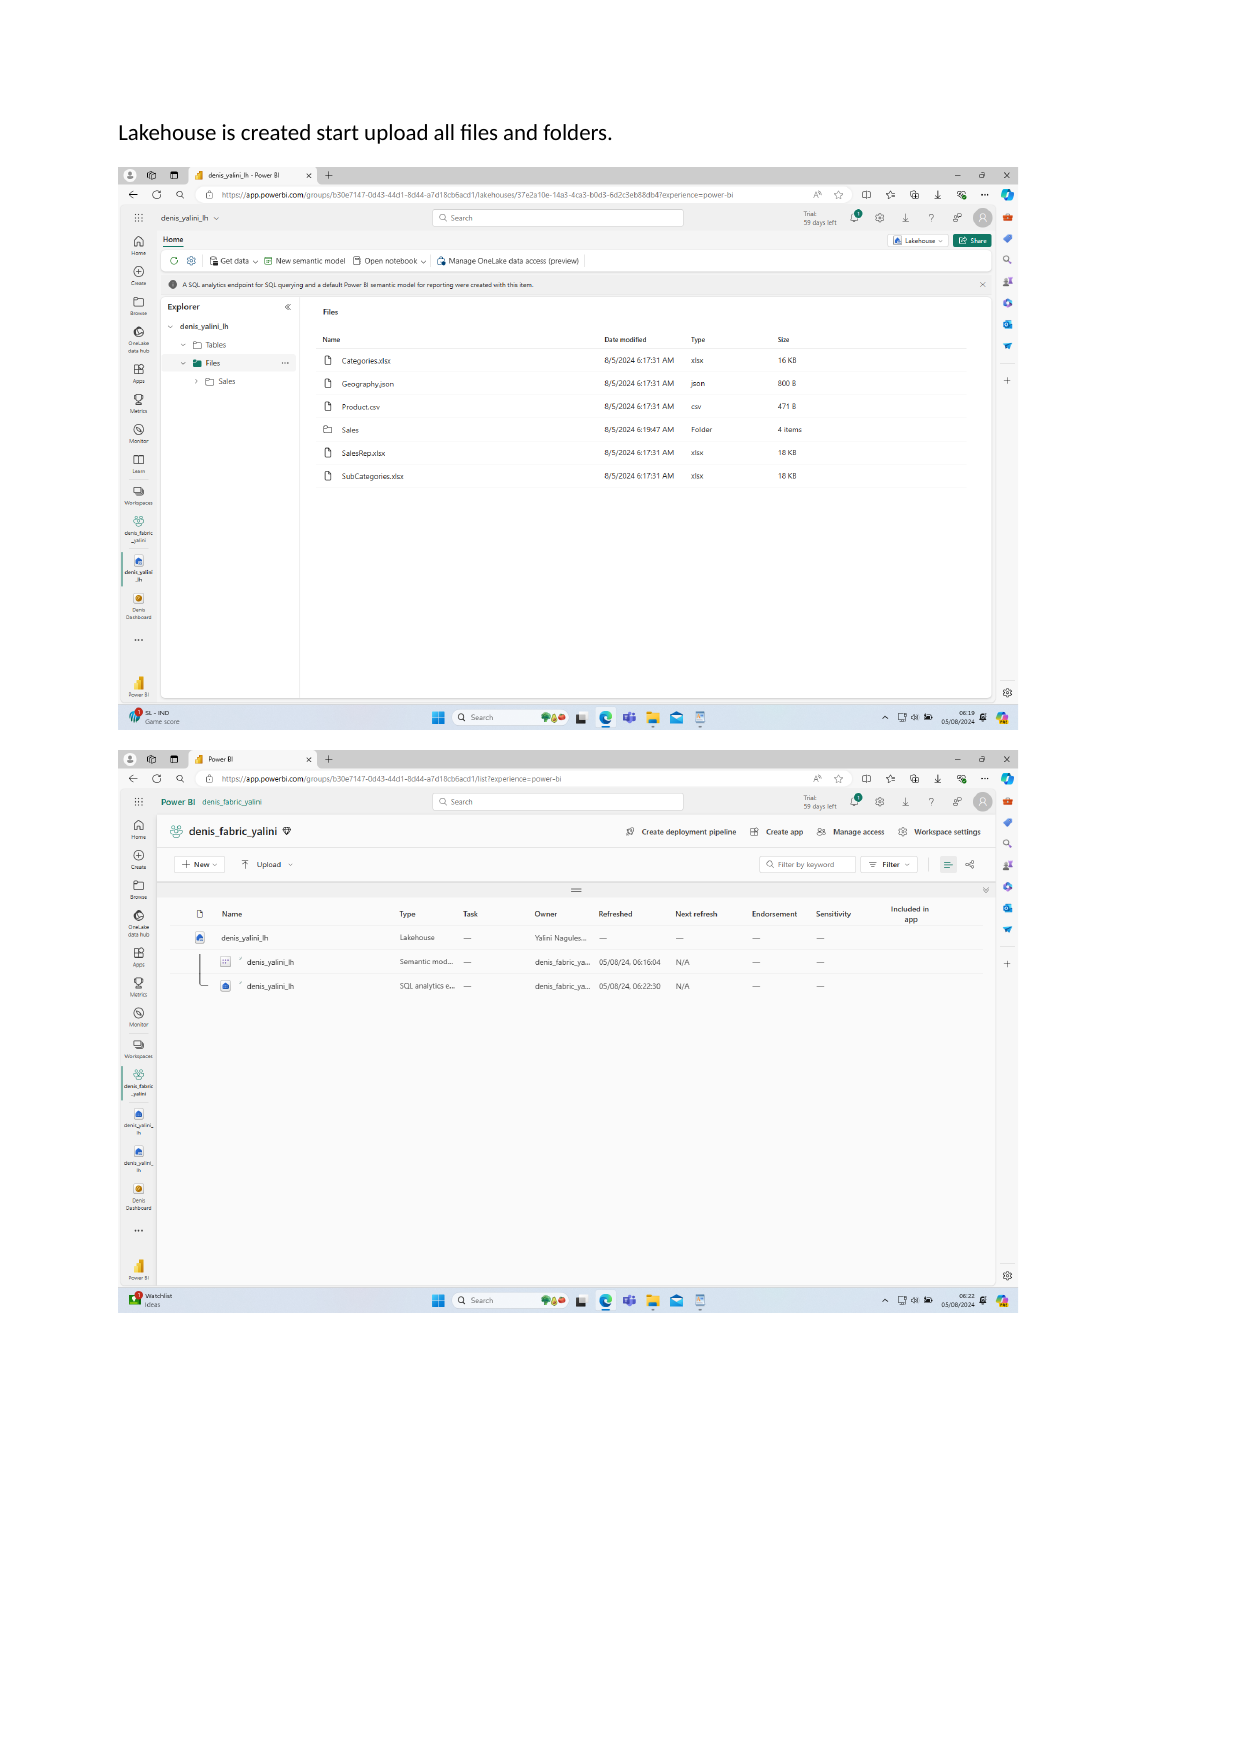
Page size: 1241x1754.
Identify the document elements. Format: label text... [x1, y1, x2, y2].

text Lakehouse is created start upload all files and folders. [118, 118, 1122, 146]
